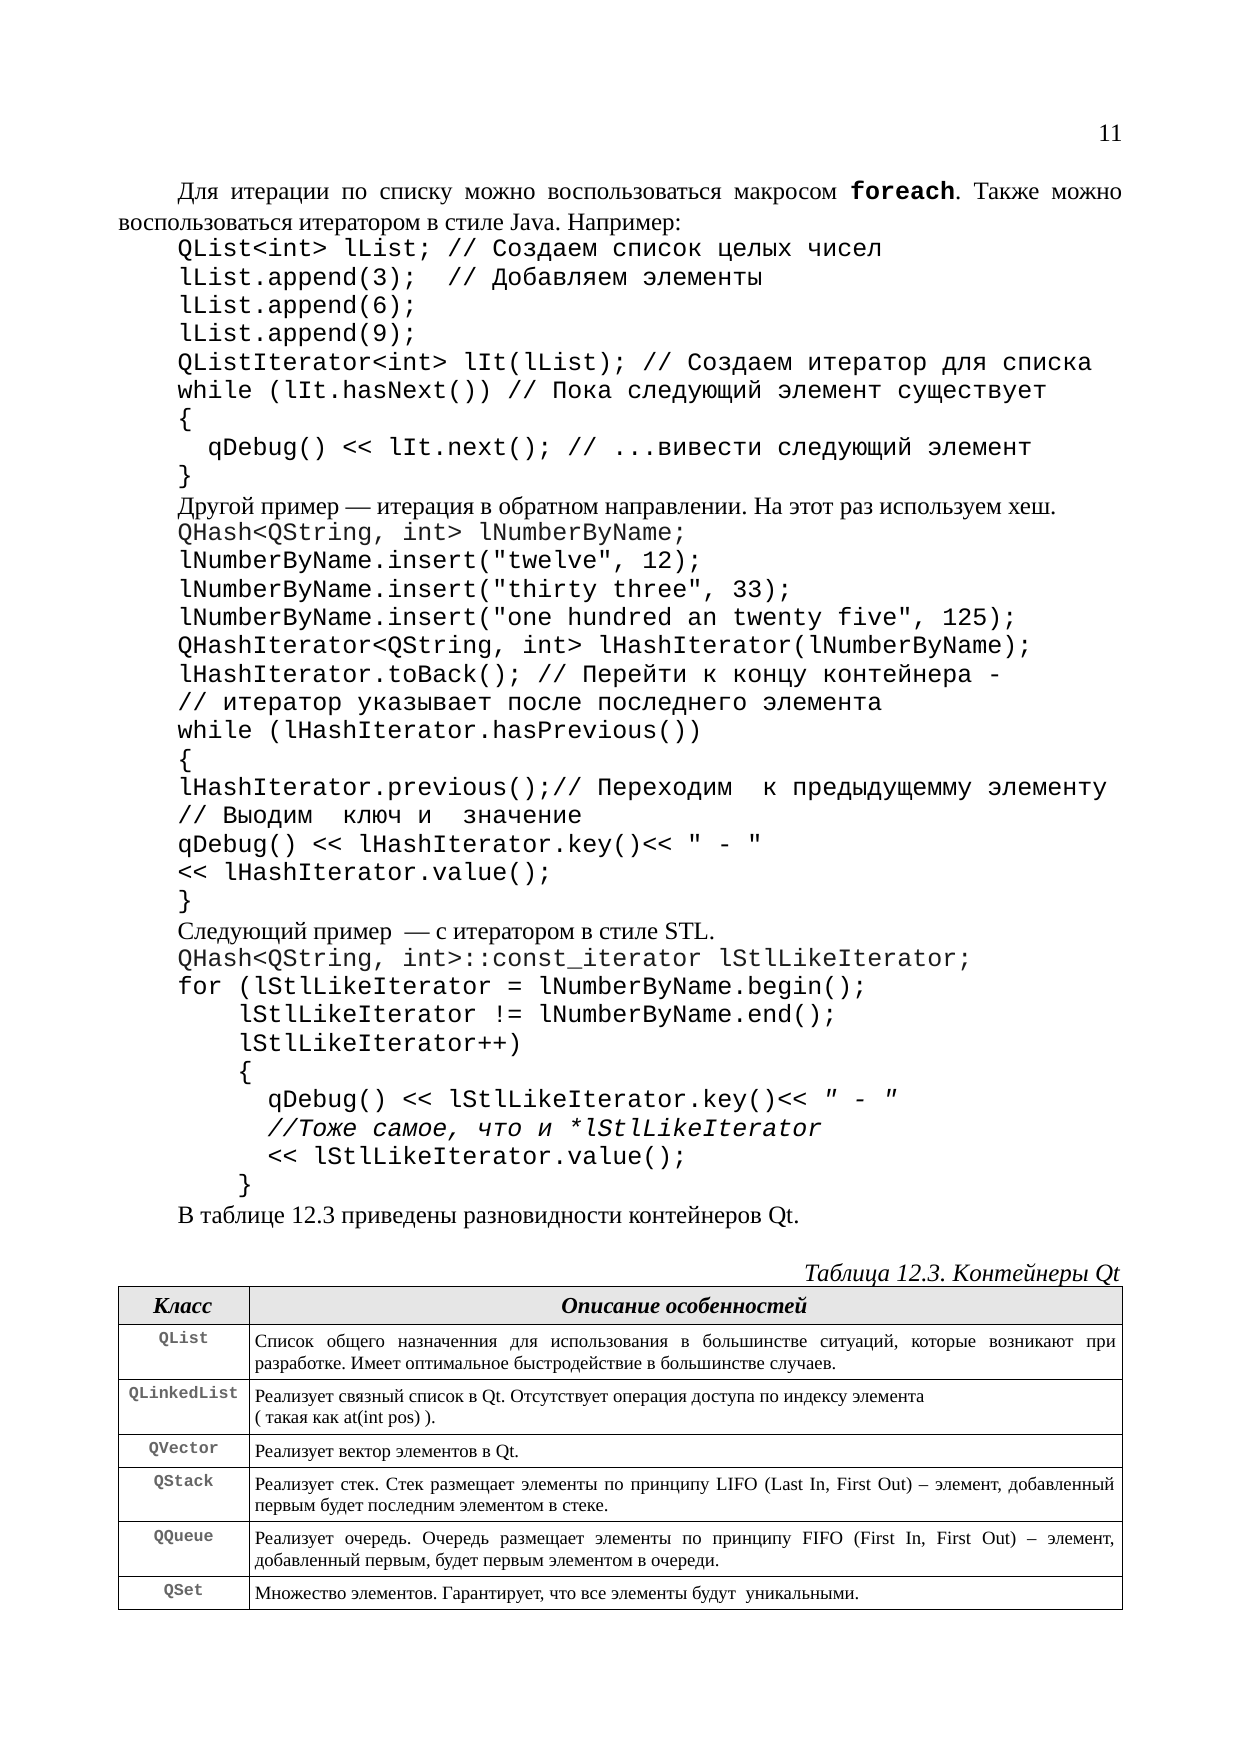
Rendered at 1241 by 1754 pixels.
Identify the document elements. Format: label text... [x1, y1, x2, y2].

text QList<int> lList; // Создаем список целых чисел [177, 236, 1122, 264]
text lHashIterator.toBack(); // Перейти к концу контейнера - [177, 661, 1122, 690]
text << lStlLikeIterator.value(); [177, 1143, 1122, 1172]
text QHash<QString, int>::const_iterator lStlLikeIterator; [177, 945, 1122, 973]
table_cell Список общего назначенния для использования в большинстве ситуаций, которые возникают при разработке. Имеет оптимальное быстродействие в большинстве случаев. [250, 1325, 1122, 1379]
text { [177, 1058, 1122, 1087]
text lHashIterator.previous();// Переходим к предыдущемму элементу [177, 775, 1122, 803]
text { [177, 746, 1122, 775]
table_cell QSet [119, 1577, 249, 1609]
table_cell Реализует вектор элементов в Qt. [250, 1435, 1122, 1467]
text QListIterator<int> lIt(lList); // Создаем итератор для списка [177, 349, 1122, 378]
text //Тоже самое, что и *lStlLikeIterator [177, 1115, 1122, 1143]
text for (lStlLikeIterator = lNumberByName.begin(); [177, 973, 1122, 1002]
text qDebug() << lIt.next(); // ...вивести следующий элемент [177, 434, 1122, 463]
text qDebug() << lStlLikeIterator.key()<< " - " [177, 1087, 1122, 1115]
text qDebug() << lHashIterator.key()<< " - " [177, 831, 1122, 860]
table_cell QVector [119, 1435, 249, 1467]
text } [177, 463, 1122, 491]
text Другой пример — итерация в обратном направлении. На этот раз используем хеш. [118, 491, 1122, 520]
text << lHashIterator.value(); [177, 860, 1122, 888]
table_cell Реализует связный список в Qt. Отсутствует операция доступа по индексу элемента ( такая как at(int pos) ). [250, 1380, 1122, 1434]
table_cell QLinkedList [119, 1380, 249, 1434]
text // итератор указывает после последнего элемента [177, 690, 1122, 718]
text Для итерации по списку можно воспользоваться макросом foreach. Также можно воспользоваться итератором в стиле Java. Например: [118, 176, 1122, 236]
text lStlLikeIterator != lNumberByName.end(); [177, 1002, 1122, 1030]
text Следующий пример — с итератором в стиле STL. [118, 916, 1122, 945]
text lStlLikeIterator++) [177, 1030, 1122, 1058]
text QHashIterator<QString, int> lHashIterator(lNumberByName); [177, 633, 1122, 661]
text // Выодим ключ и значение [177, 803, 1122, 831]
text } [177, 888, 1122, 916]
text lList.append(3); // Добавляем элементы [177, 264, 1122, 293]
text QHash<QString, int> lNumberByName; [177, 520, 1122, 548]
text lList.append(9); [177, 321, 1122, 349]
table_header Класс [119, 1287, 249, 1324]
text lList.append(6); [177, 293, 1122, 321]
table_cell Реализует стек. Стек размещает элементы по принципу LIFO (Last In, First Out) – элемент, добавленный первым будет последним элементом в стеке. [250, 1468, 1122, 1521]
text Таблица 12.3. Контейнеры Qt [118, 1258, 1122, 1286]
table_header Описание особенностей [250, 1287, 1122, 1324]
text } [177, 1172, 1122, 1200]
table_cell Реализует очередь. Очередь размещает элементы по принципу FIFO (First In, First Out) – элемент, добавленный первым, будет первым элементом в очереди. [250, 1522, 1122, 1576]
text В таблице 12.3 приведены разновидности контейнеров Qt. [118, 1200, 1122, 1229]
text lNumberByName.insert("thirty three", 33); [177, 576, 1122, 605]
text while (lHashIterator.hasPrevious()) [177, 718, 1122, 746]
text while (lIt.hasNext()) // Пока следующий элемент существует [177, 378, 1122, 406]
table_cell QQueue [119, 1522, 249, 1576]
table_cell QStack [119, 1468, 249, 1521]
text lNumberByName.insert("one hundred an twenty five", 125); [177, 605, 1122, 633]
text lNumberByName.insert("twelve", 12); [177, 548, 1122, 576]
table_cell Множество элементов. Гарантирует, что все элементы будут уникальными. [250, 1577, 1122, 1609]
table_cell QList [119, 1325, 249, 1379]
text { [177, 406, 1122, 434]
